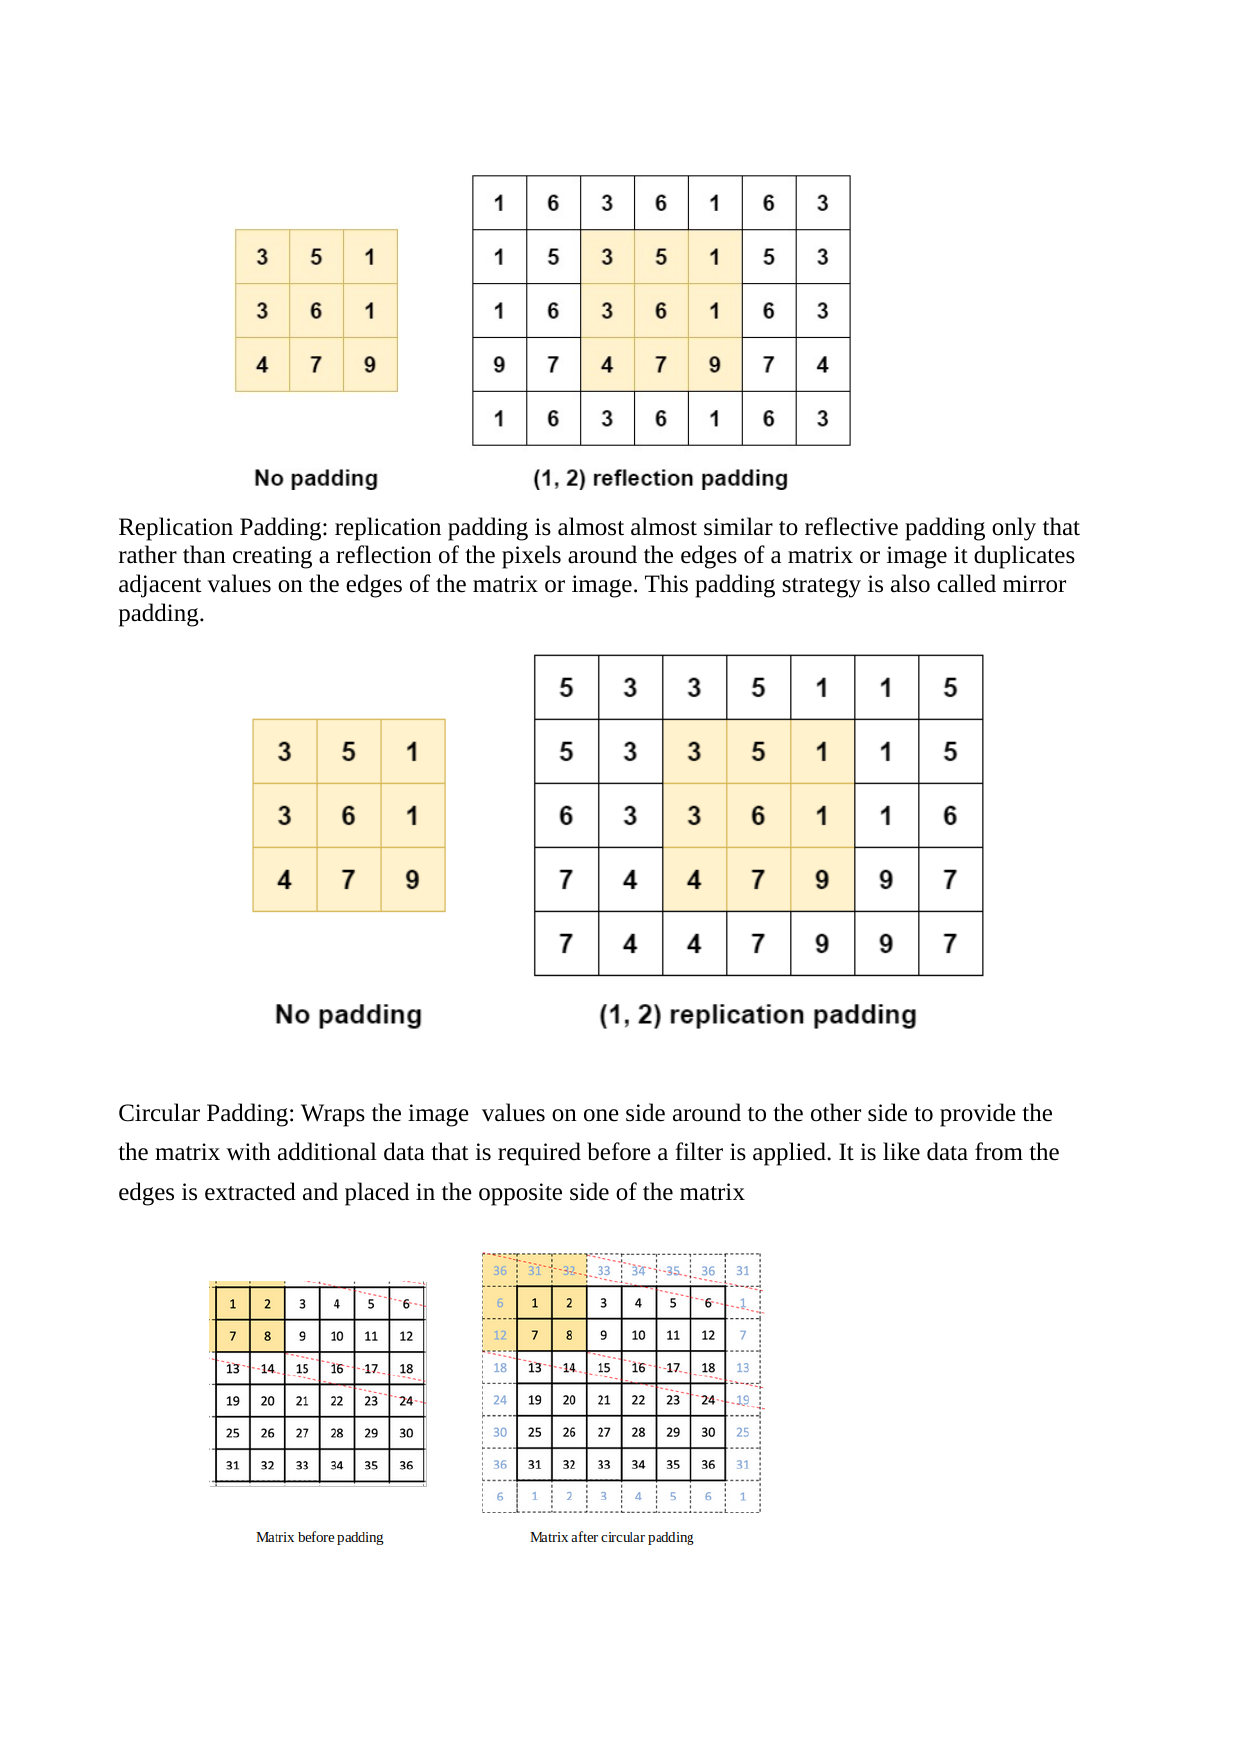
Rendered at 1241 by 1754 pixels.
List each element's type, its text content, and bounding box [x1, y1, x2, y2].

text the matrix with additional data that is required before a filter is applied. It is like data from the edges is extracted and placed in the opposite side of the matrix [118, 1137, 1122, 1206]
text Replication Padding: replication padding is almost almost similar to reflective padding only that rather than creating a reflection of the pixels around the edges of a matrix or image it duplicates adjacent values on the edges of the matrix or image. This padding strategy is also called mirror padding. [118, 512, 1122, 627]
picture [232, 171, 855, 490]
text Circular Padding: Wraps the image values on one side around to the other side to provide the [118, 1098, 1122, 1126]
picture [251, 651, 990, 1030]
picture [188, 1252, 778, 1562]
